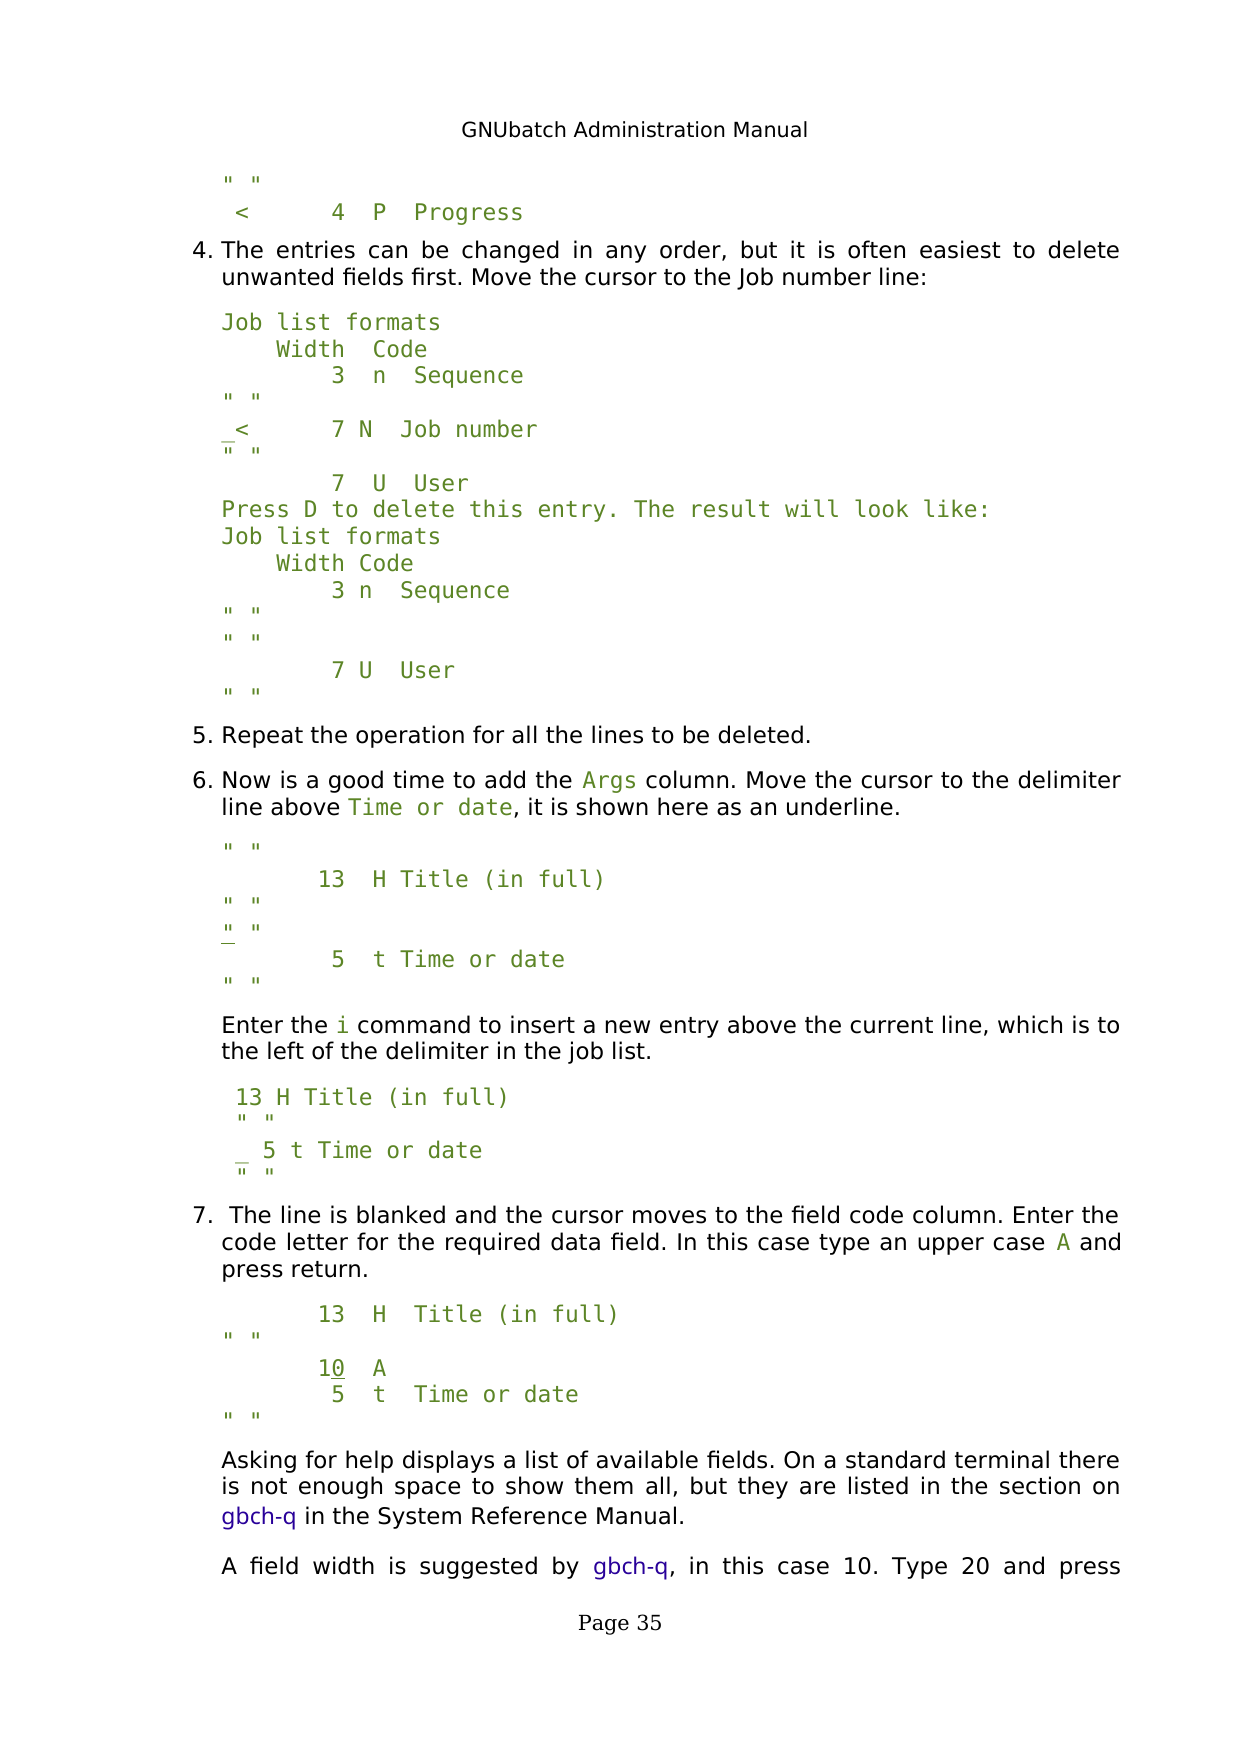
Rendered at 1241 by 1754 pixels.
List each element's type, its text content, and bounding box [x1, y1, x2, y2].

list 3 n Sequence [192, 363, 1122, 389]
list The entries can be changed in any order, but it is often easiest to delete unwanted fields first. Move the cursor to the Job number line: [192, 237, 1122, 291]
list A field width is suggested by gbch-q, in this case 10. Type 20 and press [192, 1550, 1122, 1581]
list 7 U User [192, 470, 1122, 496]
list 10 A [192, 1355, 1122, 1381]
list " " [192, 893, 1122, 920]
list " " [192, 1328, 1122, 1355]
list Asking for help displays a list of available fields. On a standard terminal there is not enough space to show them all, but they are listed in the section on gbch-q in the System Reference Manual. [192, 1447, 1122, 1532]
list 3 n Sequence [192, 577, 1122, 603]
list " " [192, 1408, 1122, 1435]
list Press D to delete this entry. The result will look like: [192, 496, 1122, 523]
list " " [192, 920, 1122, 946]
list The line is blanked and the cursor moves to the field code column. Enter the code letter for the required data field. In this case type an upper case A and press return. [192, 1202, 1122, 1283]
list Job list formats [192, 309, 1122, 336]
list " " [192, 839, 1122, 866]
list " " [192, 973, 1122, 1000]
list < 4 P Progress [192, 199, 1122, 225]
list " " [192, 684, 1122, 711]
list " " [192, 1110, 1122, 1137]
list Job list formats [192, 523, 1122, 550]
list _ 5 t Time or date [192, 1137, 1122, 1164]
list 13 H Title (in full) [192, 1084, 1122, 1110]
list Width Code [192, 550, 1122, 577]
list " " [192, 389, 1122, 416]
list 13 H Title (in full) [192, 866, 1122, 893]
list " " [192, 630, 1122, 657]
list " " [192, 443, 1122, 470]
list 7 U User [192, 657, 1122, 684]
list Now is a good time to add the Args column. Move the cursor to the delimiter line above Time or date, it is shown here as an underline. [192, 767, 1122, 821]
list 5 t Time or date [192, 946, 1122, 973]
list Width Code [192, 336, 1122, 363]
list 13 H Title (in full) [192, 1301, 1122, 1328]
list " " [192, 603, 1122, 630]
list " " [192, 1164, 1122, 1191]
list Repeat the operation for all the lines to be deleted. [192, 722, 1122, 749]
list Enter the i command to insert a new entry above the current line, which is to the left of the delimiter in the job list. [192, 1012, 1122, 1065]
list " " [192, 172, 1122, 199]
list _< 7 N Job number [192, 416, 1122, 443]
list 5 t Time or date [192, 1381, 1122, 1408]
